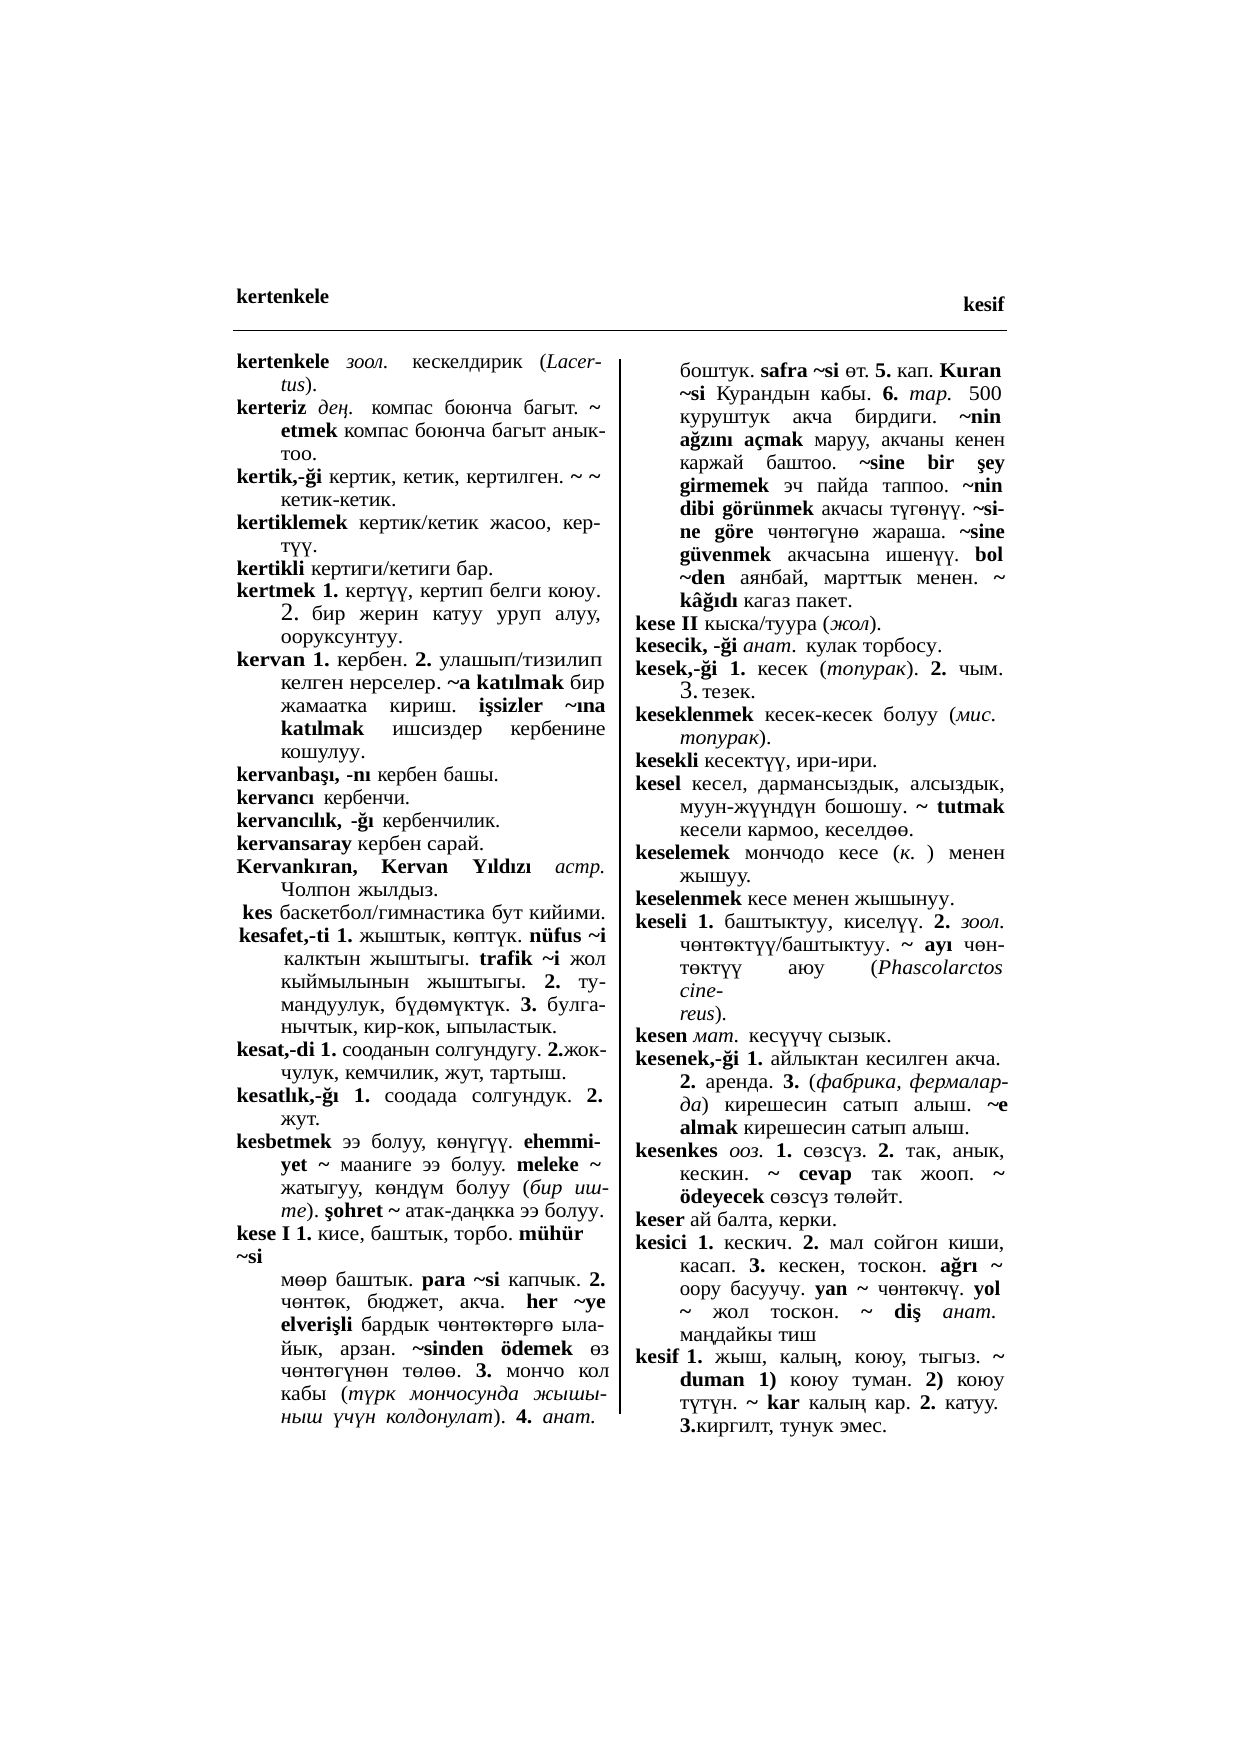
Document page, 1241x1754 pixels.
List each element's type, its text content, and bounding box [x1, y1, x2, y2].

text kese I 1. кисе, баштык, торбо. mühür ~si [236, 1222, 609, 1268]
text keselenmek кесе менен жышынуу. [635, 887, 1065, 910]
text Kervankıran, Kervan Yıldızı астр. [236, 855, 609, 878]
text ağzını açmak маруу, акчаны кенен каржай баштоо. ~sine bir şey girmemek эч пайда таппоо. ~nin [679, 428, 1005, 497]
text kertmek 1. кертүү, кертип белги коюу. [236, 579, 609, 602]
list тезек. [679, 680, 756, 703]
text kesecik, -ği анат. кулак торбосу. [635, 634, 1065, 657]
text kertik,-ği кертик, кетик, кертилген. ~ ~ [236, 465, 609, 488]
text kesenek,-ği 1. айлыктан кесилген акча. [635, 1047, 1039, 1070]
text kesat,-di 1. сооданын солгундугу. 2.жок- [236, 1038, 609, 1061]
text kervansaray кербен сарай. [236, 832, 609, 855]
text боштук. safra ~si өт. 5. кап. Kuran [679, 358, 1005, 382]
list бир жерин катуу уруп алуу, [281, 602, 606, 625]
text dibi görünmek акчасы түгөнүү. ~si- ne göre чөнтөгүнө жараша. ~sine güvenmek акчасына ишенүү. bol [679, 497, 1005, 566]
text reus). [679, 1002, 728, 1024]
text жатыгуу, көндүм болуу (бир иш- те). şohret ~ атак-даңкка ээ болуу. [281, 1176, 609, 1222]
text keser ай балта, керки. [635, 1208, 1065, 1231]
text kesif 1. жыш, калың, коюу, тыгыз. ~ duman 1) коюу туман. 2) коюу түтүн. ~ kar калың кар. 2. катуу. [635, 1346, 1005, 1414]
text kese II кыска/туура (жол). [635, 612, 1035, 634]
text маңдайкы тиш [679, 1323, 818, 1346]
text топурак). [679, 726, 773, 749]
text ~ жол тоскон. ~ diş анат. [679, 1300, 999, 1323]
text kertenkele зоол. кескелдирик (Lacer- tus). [236, 350, 609, 396]
text ~den аянбай, марттык менен. ~ kâğıdı кагаз пакет. [679, 566, 1005, 612]
text kesekli кесектүү, ири-ири. [635, 749, 1065, 772]
text ооруксунтуу. [281, 625, 405, 648]
text keselemek мончодо кесе (к. ) менен жышуу. [635, 841, 1005, 887]
text 3.киргилт, тунук эмес. [679, 1414, 891, 1437]
text kertenkele [236, 284, 330, 308]
text kesici 1. кескич. 2. мал сойгон киши, касап. 3. кескен, тоскон. ağrı ~ [635, 1231, 1005, 1277]
text йык, арзан. ~sinden ödemek өз чөнтөгүнөн төлөө. 3. мончо кол кабы (түрк мончосунда жышы- [281, 1337, 609, 1405]
text kesatlık,-ğı 1. соодада солгундук. 2. [236, 1084, 609, 1107]
text жамаатка кириш. işsizler ~ına katılmak ишсиздер кербенине кошулуу. [281, 694, 606, 763]
text kesenkes ооз. 1. сөзсүз. 2. так, анык, кескин. ~ cevap так жооп. ~ ödeyecek сөзсүз төлөйт. [635, 1139, 1005, 1208]
text kesen мат. кесүүчү сызык. [635, 1024, 1065, 1047]
text Чолпон жылдыз. [281, 878, 440, 901]
text кетик-кетик. [281, 488, 401, 511]
text keseklenmek кесек-кесек болуу (мис. [635, 703, 1035, 726]
text kesif [961, 292, 1007, 316]
text etmek компас боюнча багыт анык- тоо. [281, 419, 606, 465]
text ~si Курандын кабы. 6. тар. 500 [679, 382, 1005, 405]
text оору басуучу. yan ~ чөнтөкчү. yol [679, 1277, 1005, 1300]
text кыймылынын жыштыгы. 2. ту- мандуулук, бүдөмүктүк. 3. булга- нычтык, кир-кок, ыпыластык. [281, 970, 606, 1038]
text мөөр баштык. para ~si капчык. 2. чөнтөк, бюджет, акча. her ~ye elverişli бардык чөнтөктөргө ыла- [281, 1268, 606, 1336]
text kertiklemek кертик/кетик жасоо, кер- түү. [236, 511, 609, 557]
text kerteriz дең. компас боюнча багыт. ~ [236, 396, 609, 419]
text kes баскетбол/гимнастика бут кийими. kesafet,-ti 1. жыштык, көптүк. nüfus ~i калктын жыштыгы. trafik ~i жол [236, 901, 606, 969]
text kesel кесел, дармансыздык, алсыздык, муун-жүүндүн бошошу. ~ tutmak кесели кармоо, кеселдөө. [635, 772, 1005, 841]
text kesbetmek ээ болуу, көнүгүү. ehemmi- yet ~ мааниге ээ болуу. meleke ~ [236, 1130, 609, 1176]
text kertikli кертиги/кетиги бар. [236, 557, 609, 579]
text чулук, кемчилик, жут, тартыш. [281, 1061, 571, 1084]
text ныш үчүн колдонулат). 4. анат. [281, 1405, 600, 1428]
text kervan 1. кербен. 2. улашып/тизилип келген нерселер. ~a katılmak бир [236, 648, 609, 694]
text куруштук акча бирдиги. ~nin [679, 405, 1004, 428]
text kervanbaşı, -nı кербен башы. kervancı кербенчи. kervancılık, -ğı кербенчилик. [236, 763, 514, 832]
text kesek,-ği 1. кесек (топурак). 2. чым. [635, 657, 1065, 680]
text 2. аренда. 3. (фабрика, фермалар- да) кирешесин сатып алыш. ~e almak кирешесин сатып алыш. [679, 1070, 1008, 1139]
text keseli 1. баштыктуу, киселүү. 2. зоол. чөнтөктүү/баштыктуу. ~ ayı чөн- төктүү аюу (Phascolarctos cine- [635, 910, 1005, 1002]
text жут. [281, 1107, 322, 1130]
